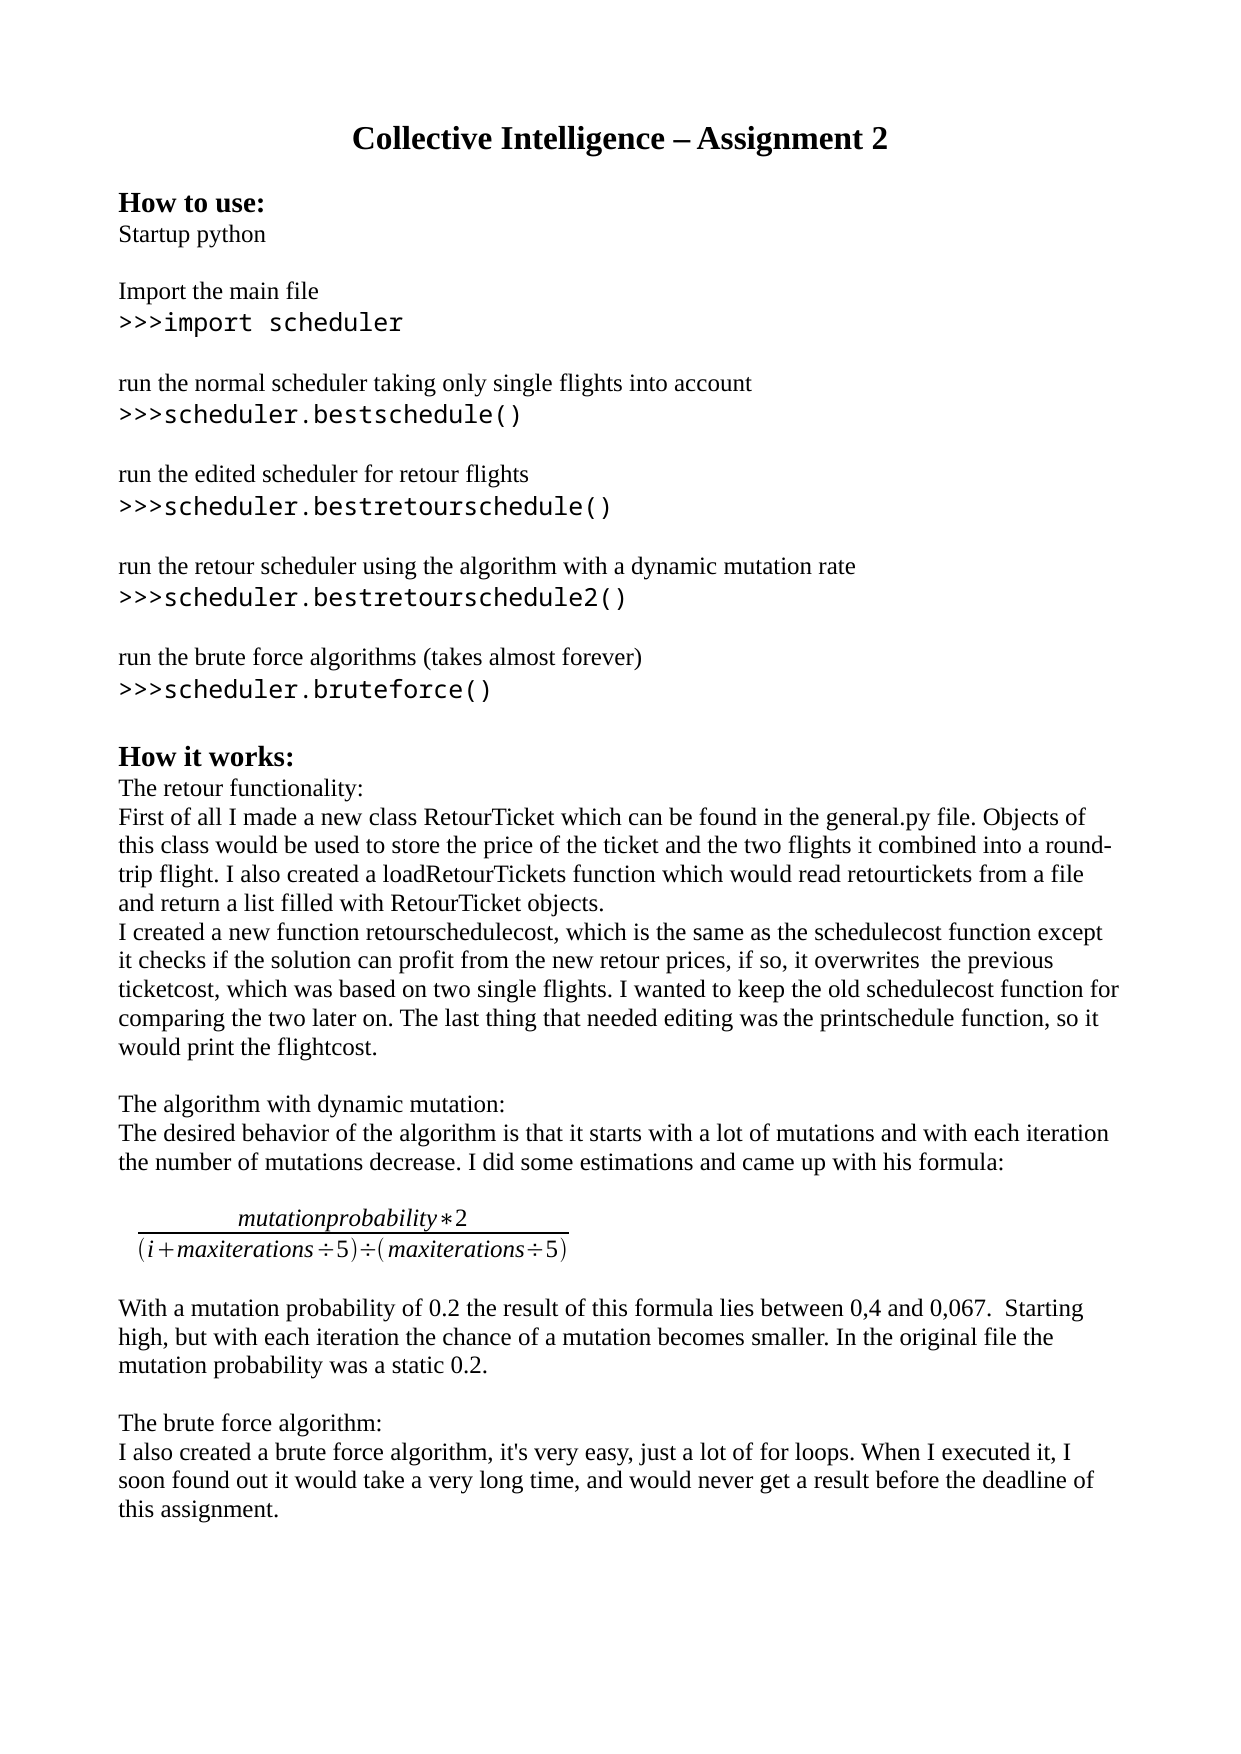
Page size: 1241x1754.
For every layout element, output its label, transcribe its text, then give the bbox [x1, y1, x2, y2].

text Collective Intelligence – Assignment 2 [118, 118, 1122, 156]
text First of all I made a new class RetourTicket which can be found in the general.py file. Objects of this class would be used to store the price of the ticket and the two flights it combined into a round-trip flight. I also created a loadRetourTickets function which would read retourtickets from a file and return a list filled with RetourTicket objects. [118, 802, 1122, 917]
text How it works: [118, 739, 1122, 773]
text With a mutation probability of 0.2 the result of this formula lies between 0,4 and 0,067. Starting high, but with each iteration the chance of a mutation becomes smaller. In the original file the mutation probability was a static 0.2. [118, 1293, 1122, 1379]
text Import the main file [118, 276, 1122, 305]
text >>>import scheduler [118, 305, 1122, 339]
text I also created a brute force algorithm, it's very easy, just a lot of for loops. When I executed it, I soon found out it would take a very long time, and would never get a result before the deadline of this assignment. [118, 1437, 1122, 1523]
text I created a new function retourschedulecost, which is the same as the schedulecost function except it checks if the solution can profit from the new retour prices, if so, it overwrites the previous ticketcost, which was based on two single flights. I wanted to keep the old schedulecost function for comparing the two later on. The last thing that needed editing was the printschedule function, so it would print the flightcost. [118, 917, 1122, 1060]
text >>>scheduler.bestretourschedule2() [118, 580, 1122, 614]
text The desired behavior of the algorithm is that it starts with a lot of mutations and with each iteration the number of mutations decrease. I did some estimations and came up with his formula: [118, 1118, 1122, 1175]
text >>>scheduler.bestretourschedule() [118, 488, 1122, 522]
text The algorithm with dynamic mutation: [118, 1089, 1122, 1118]
text The brute force algorithm: [118, 1408, 1122, 1437]
text How to use: [118, 185, 1122, 219]
text run the retour scheduler using the algorithm with a dynamic mutation rate [118, 551, 1122, 580]
text run the edited scheduler for retour flights [118, 459, 1122, 488]
text run the brute force algorithms (takes almost forever) [118, 642, 1122, 671]
text run the normal scheduler taking only single flights into account [118, 368, 1122, 397]
text >>>scheduler.bestschedule() [118, 397, 1122, 431]
text Startup python [118, 219, 1122, 247]
text >>>scheduler.bruteforce() [118, 671, 1122, 705]
text The retour functionality: [118, 773, 1122, 802]
